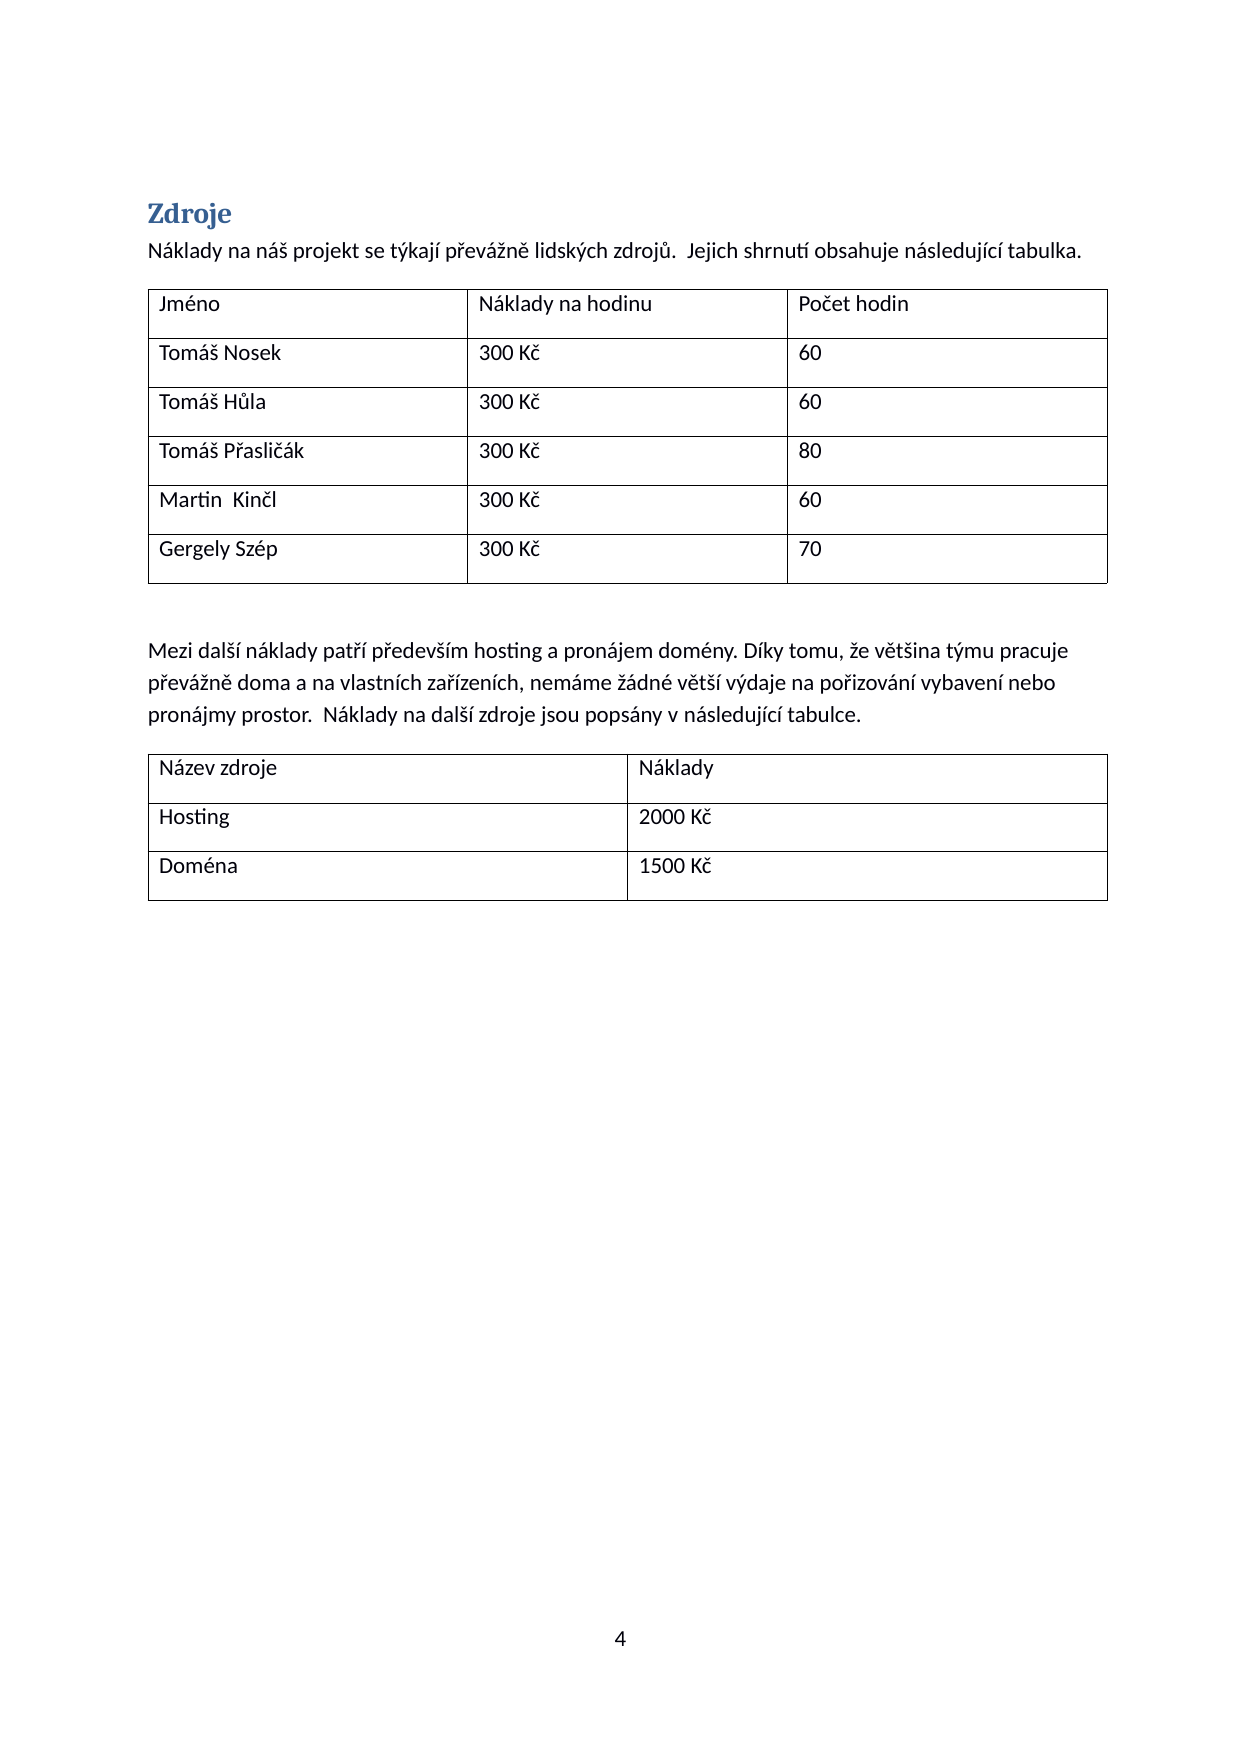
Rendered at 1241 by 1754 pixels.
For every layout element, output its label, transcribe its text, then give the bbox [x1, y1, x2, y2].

table_cell 300 Kč [468, 437, 787, 485]
table_cell Gergely Szép [149, 535, 467, 583]
table_cell Hosting [149, 804, 627, 851]
subtitle Zdroje [148, 198, 1093, 231]
table_cell 1500 Kč [628, 852, 1107, 900]
table_cell 300 Kč [468, 339, 787, 387]
table_cell 60 [788, 339, 1107, 387]
table_cell Doména [149, 852, 627, 900]
table_cell 70 [788, 535, 1107, 583]
table_cell Martin Kinčl [149, 486, 467, 534]
table_cell 2000 Kč [628, 804, 1107, 851]
table_header Počet hodin [788, 290, 1107, 338]
table_cell 60 [788, 388, 1107, 436]
table_cell Tomáš Přasličák [149, 437, 467, 485]
table_header Náklady na hodinu [468, 290, 787, 338]
table_header Název zdroje [149, 755, 627, 802]
table_cell Tomáš Hůla [149, 388, 467, 436]
text Mezi další náklady patří především hosting a pronájem domény. Díky tomu, že většina týmu pracuje převážně doma a na vlastních zařízeních, nemáme žádné větší výdaje na pořizování vybavení nebo pronájmy prostor. Náklady na další zdroje jsou popsány v následující tabulce. [148, 636, 1093, 728]
table_header Jméno [149, 290, 467, 338]
table_cell 300 Kč [468, 535, 787, 583]
text Náklady na náš projekt se týkají převážně lidských zdrojů. Jejich shrnutí obsahuje následující tabulka. [148, 236, 1093, 264]
table_header Náklady [628, 755, 1107, 802]
table_cell Tomáš Nosek [149, 339, 467, 387]
table_cell 60 [788, 486, 1107, 534]
table_cell 300 Kč [468, 486, 787, 534]
table_cell 80 [788, 437, 1107, 485]
table_cell 300 Kč [468, 388, 787, 436]
